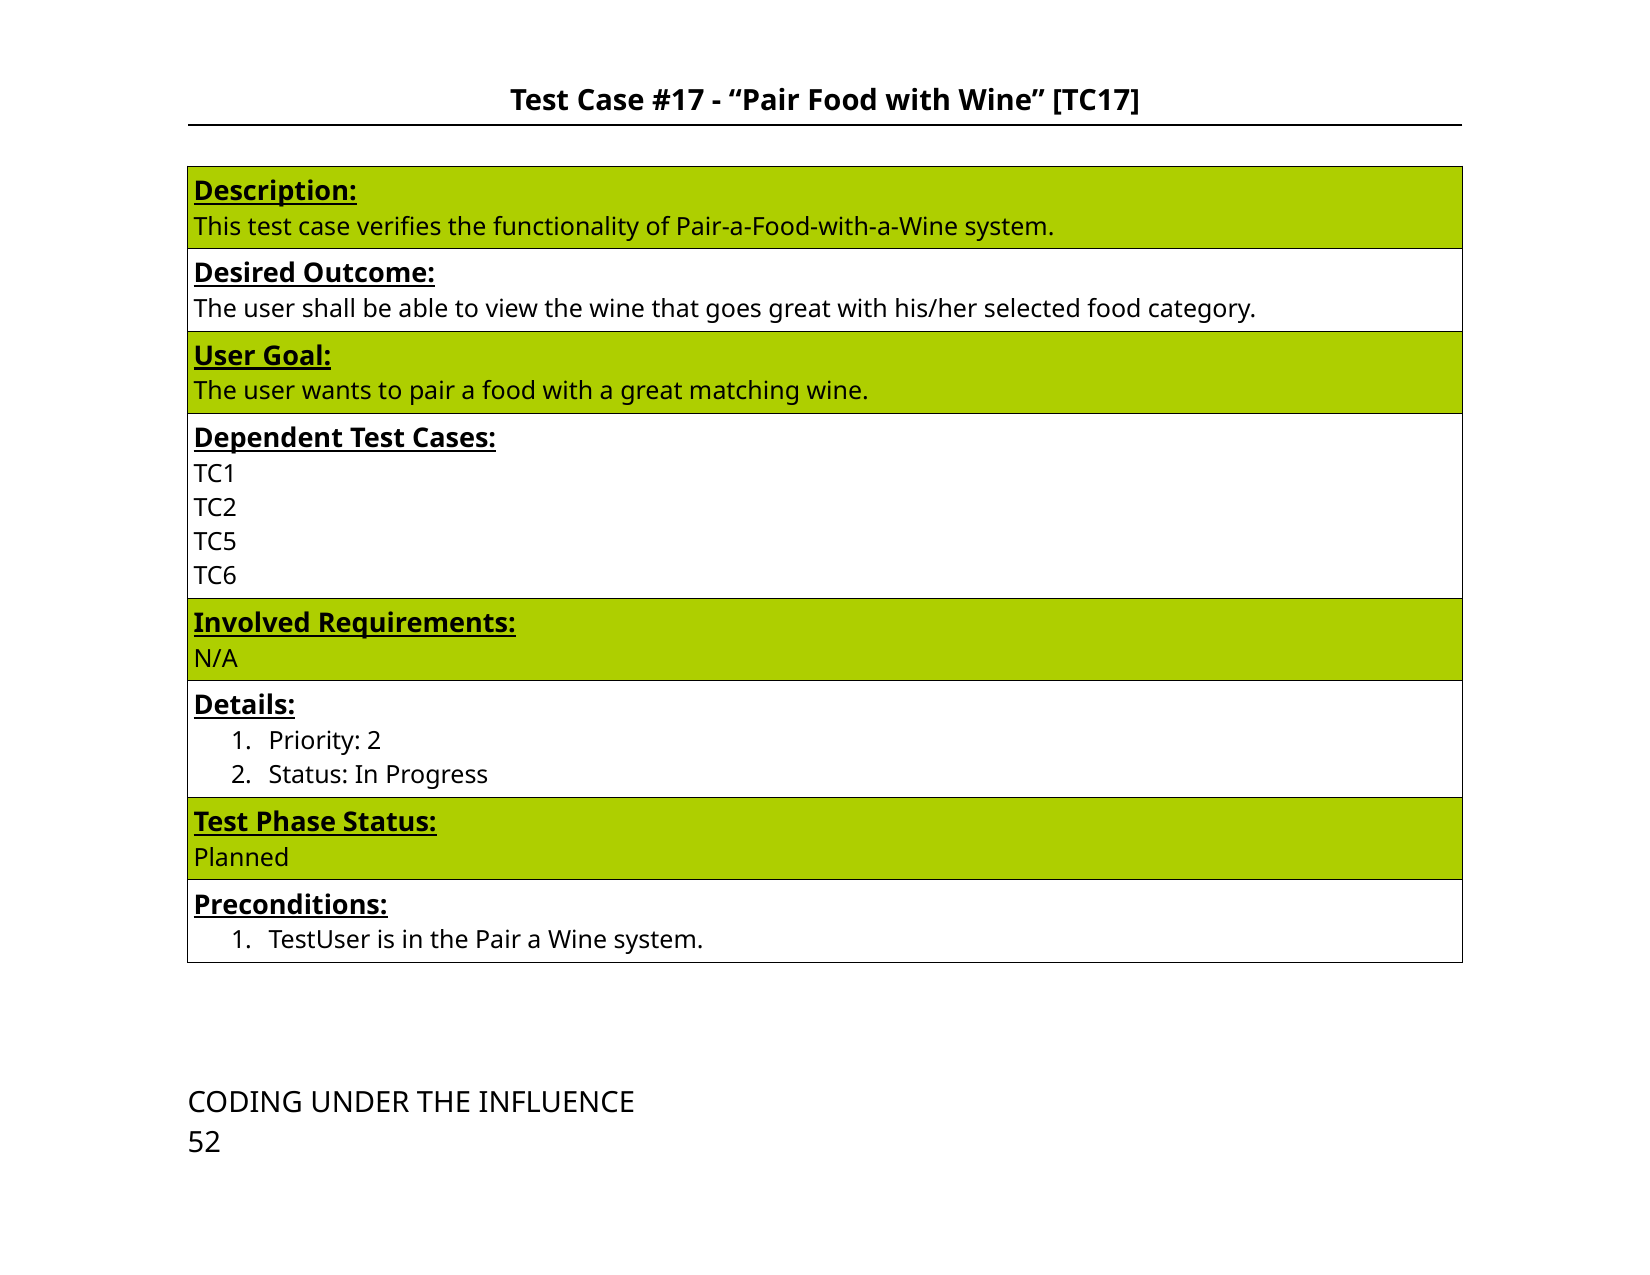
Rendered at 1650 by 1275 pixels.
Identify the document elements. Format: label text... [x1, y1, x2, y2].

table_cell Preconditions: TestUser is in the Pair a Wine system. [188, 880, 1462, 962]
table_cell Involved Requirements: N/A [188, 599, 1462, 680]
table_cell Desired Outcome: The user shall be able to view the wine that goes great with his/her selected food category. [188, 249, 1462, 331]
table_cell User Goal: The user wants to pair a food with a great matching wine. [188, 332, 1462, 413]
table_header Description: This test case verifies the functionality of Pair-a-Food-with-a-Wine system. [188, 167, 1462, 248]
table_cell Details: Priority: 2 Status: In Progress [188, 681, 1462, 797]
table_cell Test Phase Status: Planned [188, 798, 1462, 879]
table_cell Dependent Test Cases: TC1 TC2 TC5 TC6 [188, 414, 1462, 598]
text Test Case #17 - “Pair Food with Wine” [TC17] [187, 75, 1462, 126]
